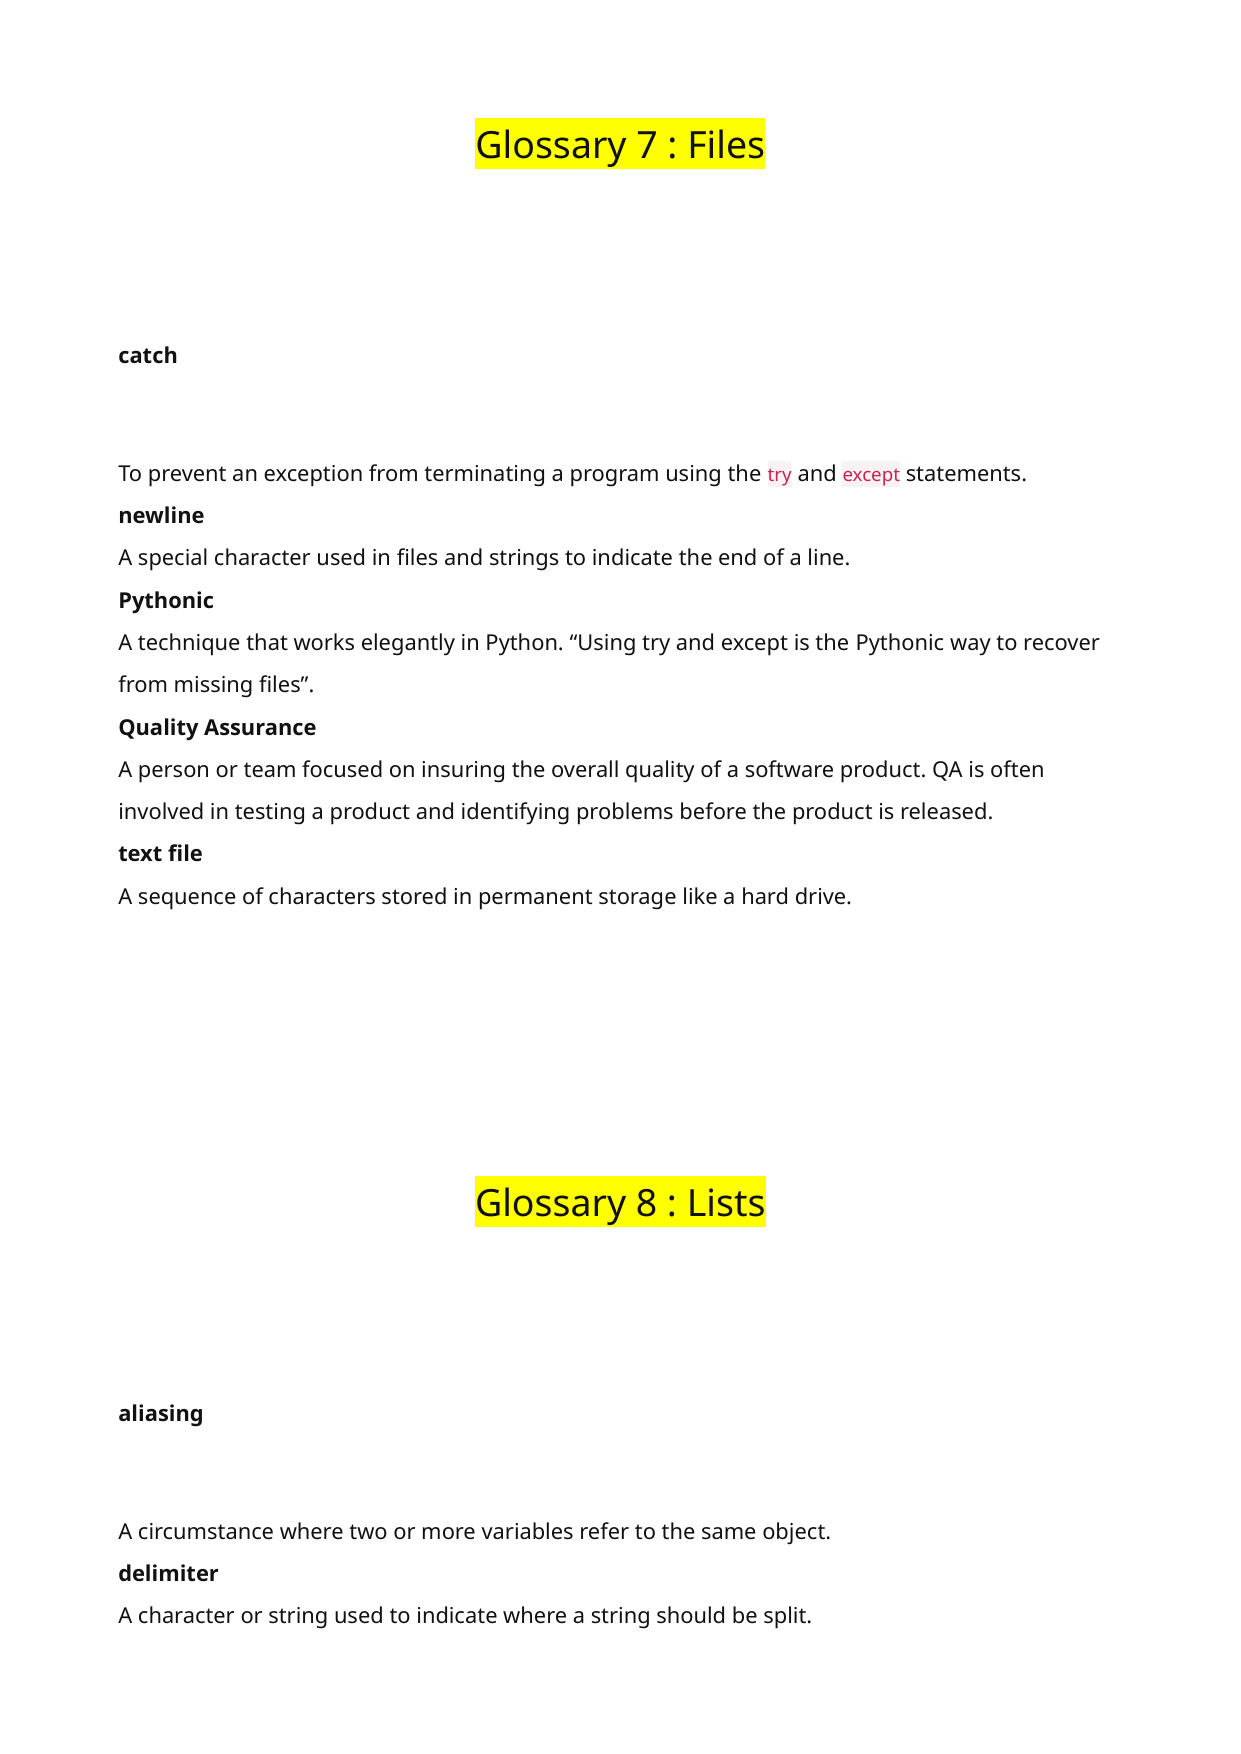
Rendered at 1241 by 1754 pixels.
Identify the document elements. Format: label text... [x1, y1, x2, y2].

subtitle Quality Assurance [118, 711, 1122, 741]
subtitle Glossary 8 : Lists [118, 1176, 1122, 1227]
list A circumstance where two or more variables refer to the same object. [118, 1516, 1122, 1545]
list To prevent an exception from terminating a program using the try and except statements. [118, 458, 1122, 487]
subtitle Pythonic [118, 584, 1122, 614]
subtitle delimiter [118, 1558, 1122, 1588]
list A technique that works elegantly in Python. “Using try and except is the Pythonic way to recover from missing files”. [118, 627, 1122, 699]
list A character or string used to indicate where a string should be split. [118, 1600, 1122, 1630]
list A special character used in files and strings to indicate the end of a line. [118, 542, 1122, 572]
subtitle text file [118, 838, 1122, 868]
subtitle newline [118, 500, 1122, 530]
list A person or team focused on insuring the overall quality of a software product. QA is often involved in testing a product and identifying problems before the product is released. [118, 754, 1122, 826]
subtitle Glossary 7 : Files [118, 118, 1122, 169]
list A sequence of characters stored in permanent storage like a hard drive. [118, 881, 1122, 910]
subtitle aliasing [118, 1398, 1122, 1428]
subtitle catch [118, 340, 1122, 370]
